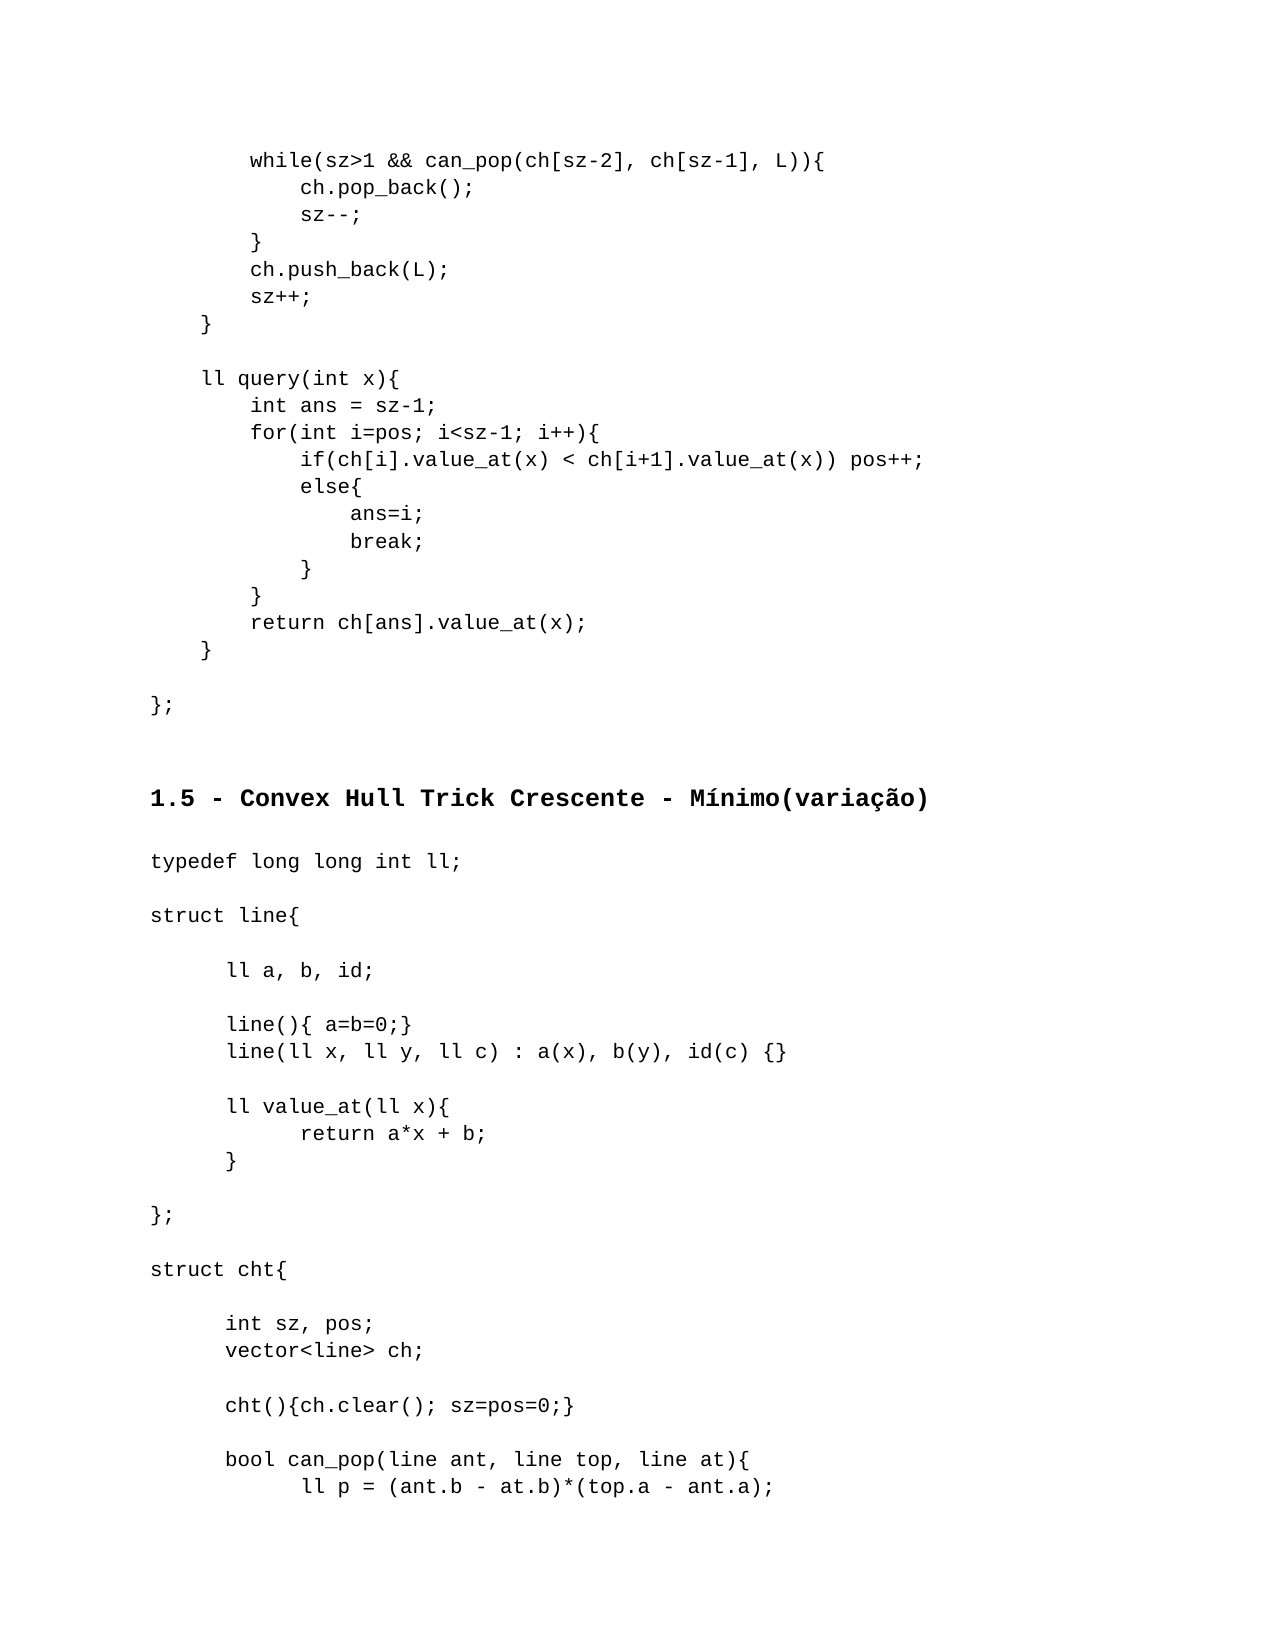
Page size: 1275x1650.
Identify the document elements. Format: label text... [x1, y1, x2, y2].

text int sz, pos; [150, 1313, 1125, 1337]
text int ans = sz-1; [150, 395, 1125, 418]
text ll value_at(ll x){ [150, 1096, 1125, 1119]
text }; [150, 694, 1125, 717]
text ch.push_back(L); [150, 259, 1125, 282]
text sz--; [150, 204, 1125, 228]
text sz++; [150, 286, 1125, 309]
text cht(){ch.clear(); sz=pos=0;} [150, 1395, 1125, 1418]
text return ch[ans].value_at(x); [150, 612, 1125, 636]
text line(ll x, ll y, ll c) : a(x), b(y), id(c) {} [150, 1041, 1125, 1065]
text vector<line> ch; [150, 1340, 1125, 1364]
text while(sz>1 && can_pop(ch[sz-2], ch[sz-1], L)){ [150, 150, 1125, 174]
text typedef long long int ll; [150, 851, 1125, 874]
text } [150, 313, 1125, 337]
text ans=i; [150, 503, 1125, 527]
text } [150, 232, 1125, 255]
text break; [150, 531, 1125, 554]
text 1.5 - Convex Hull Trick Crescente - Mínimo(variação) [150, 786, 1125, 814]
text struct cht{ [150, 1259, 1125, 1282]
text } [150, 639, 1125, 663]
text } [150, 1150, 1125, 1174]
text ll query(int x){ [150, 367, 1125, 391]
text for(int i=pos; i<sz-1; i++){ [150, 422, 1125, 446]
text } [150, 585, 1125, 609]
text ll p = (ant.b - at.b)*(top.a - ant.a); [150, 1476, 1125, 1500]
text bool can_pop(line ant, line top, line at){ [150, 1449, 1125, 1473]
text ch.pop_back(); [150, 177, 1125, 201]
text struct line{ [150, 905, 1125, 929]
text }; [150, 1204, 1125, 1228]
text return a*x + b; [150, 1123, 1125, 1146]
text } [150, 558, 1125, 581]
text line(){ a=b=0;} [150, 1014, 1125, 1038]
text else{ [150, 476, 1125, 500]
text ll a, b, id; [150, 960, 1125, 983]
text if(ch[i].value_at(x) < ch[i+1].value_at(x)) pos++; [150, 449, 1125, 473]
